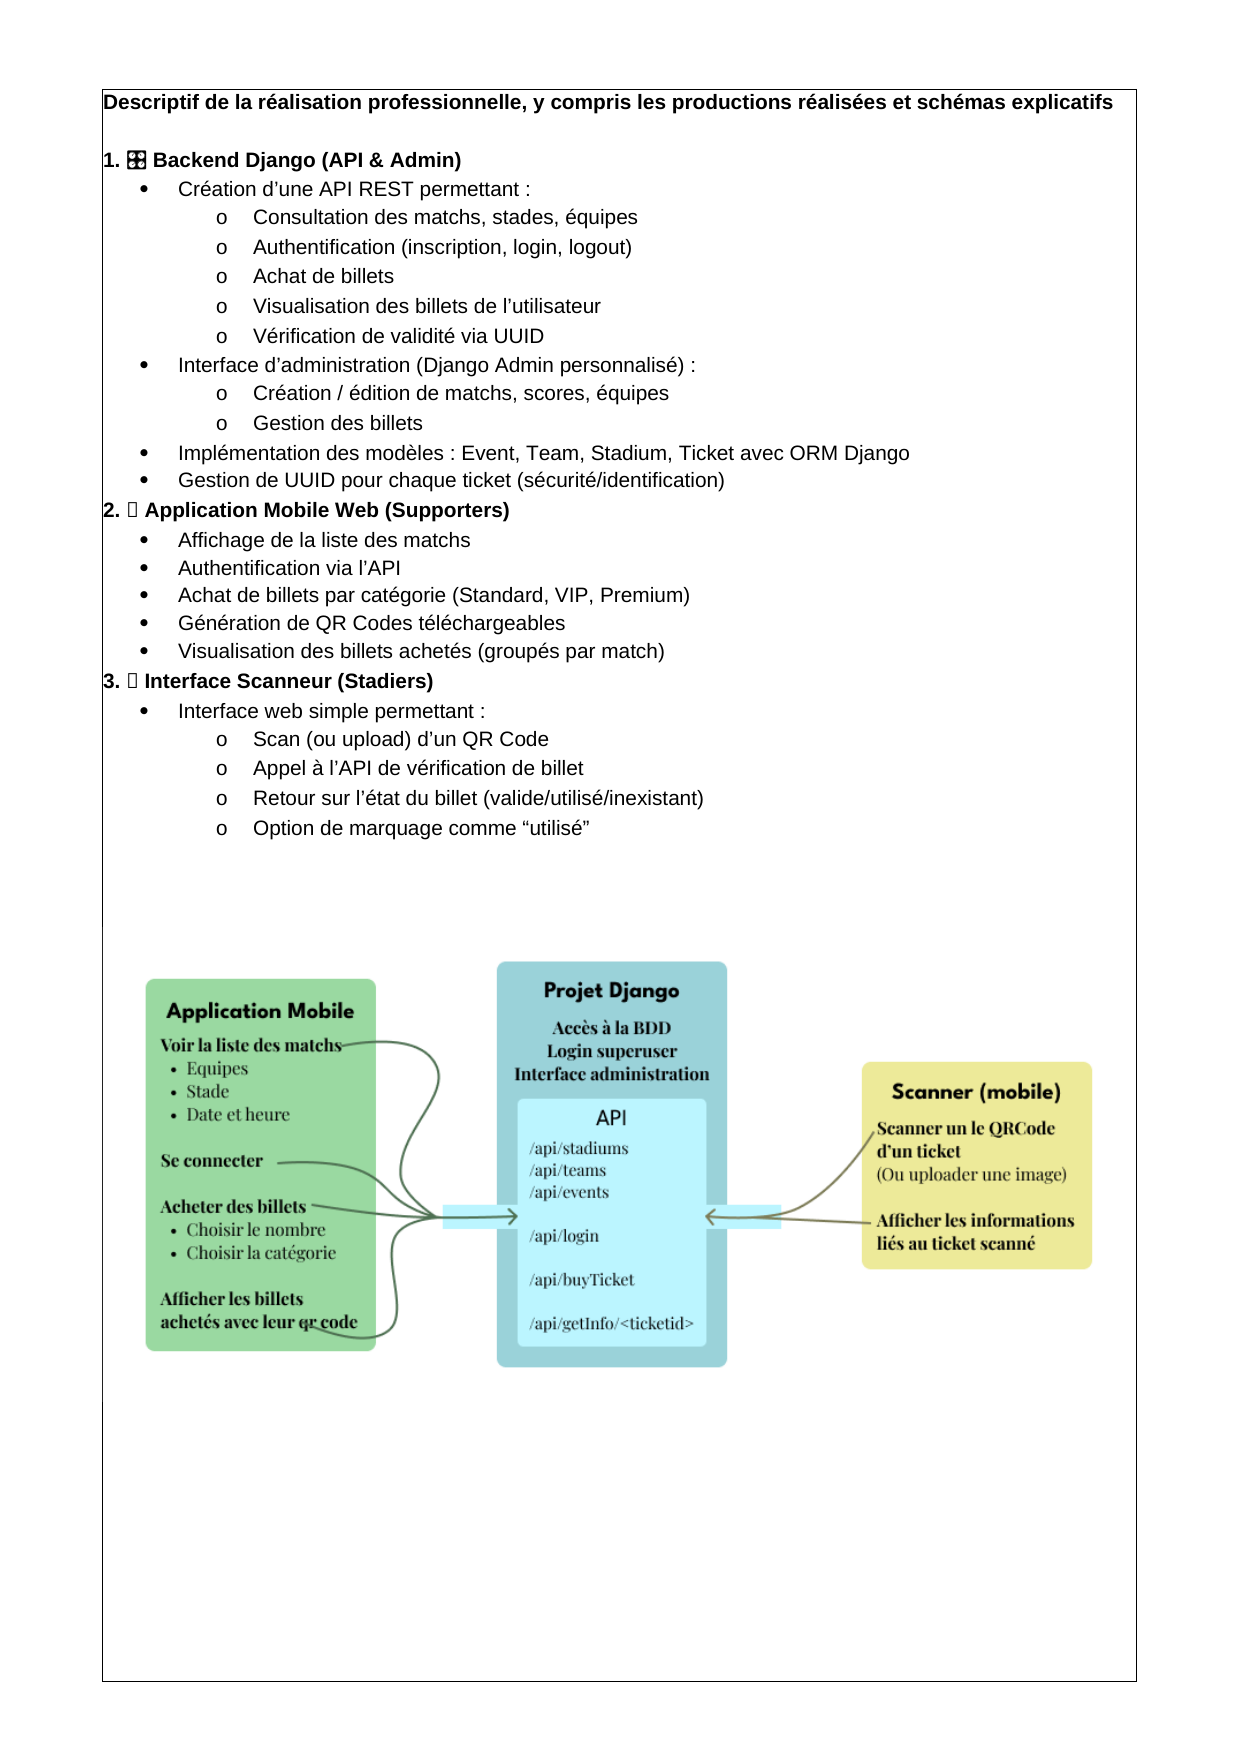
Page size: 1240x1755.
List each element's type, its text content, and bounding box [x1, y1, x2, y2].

table_header Descriptif de la réalisation professionnelle, y compris les productions réalisées et schémas explicatifs 1. 🎛️ Backend Django (API & Admin) Création d’une API REST permettant : Consultation des matchs, stades, équipes Authentification (inscription, login, logout) Achat de billets Visualisation des billets de l’utilisateur Vérification de validité via UUID Interface d’administration (Django Admin personnalisé) : Création / édition de matchs, scores, équipes Gestion des billets Implémentation des modèles : Event, Team, Stadium, Ticket avec ORM Django Gestion de UUID pour chaque ticket (sécurité/identification) 2. 📱 Application Mobile Web (Supporters) Affichage de la liste des matchs Authentification via l’API Achat de billets par catégorie (Standard, VIP, Premium) Génération de QR Codes téléchargeables Visualisation des billets achetés (groupés par match) 3. 🧾 Interface Scanneur (Stadiers) Interface web simple permettant : Scan (ou upload) d’un QR Code Appel à l’API de vérification de billet Retour sur l’état du billet (valide/utilisé/inexistant) Option de marquage comme “utilisé” [103, 1402, 1136, 1681]
table_header Descriptif de la réalisation professionnelle, y compris les productions réalisées et schémas explicatifs 1. 🎛️ Backend Django (API & Admin) Création d’une API REST permettant : Consultation des matchs, stades, équipes Authentification (inscription, login, logout) Achat de billets Visualisation des billets de l’utilisateur Vérification de validité via UUID Interface d’administration (Django Admin personnalisé) : Création / édition de matchs, scores, équipes Gestion des billets Implémentation des modèles : Event, Team, Stadium, Ticket avec ORM Django Gestion de UUID pour chaque ticket (sécurité/identification) 2. 📱 Application Mobile Web (Supporters) Affichage de la liste des matchs Authentification via l’API Achat de billets par catégorie (Standard, VIP, Premium) Génération de QR Codes téléchargeables Visualisation des billets achetés (groupés par match) 3. 🧾 Interface Scanneur (Stadiers) Interface web simple permettant : Scan (ou upload) d’un QR Code Appel à l’API de vérification de billet Retour sur l’état du billet (valide/utilisé/inexistant) Option de marquage comme “utilisé” [103, 90, 1136, 927]
